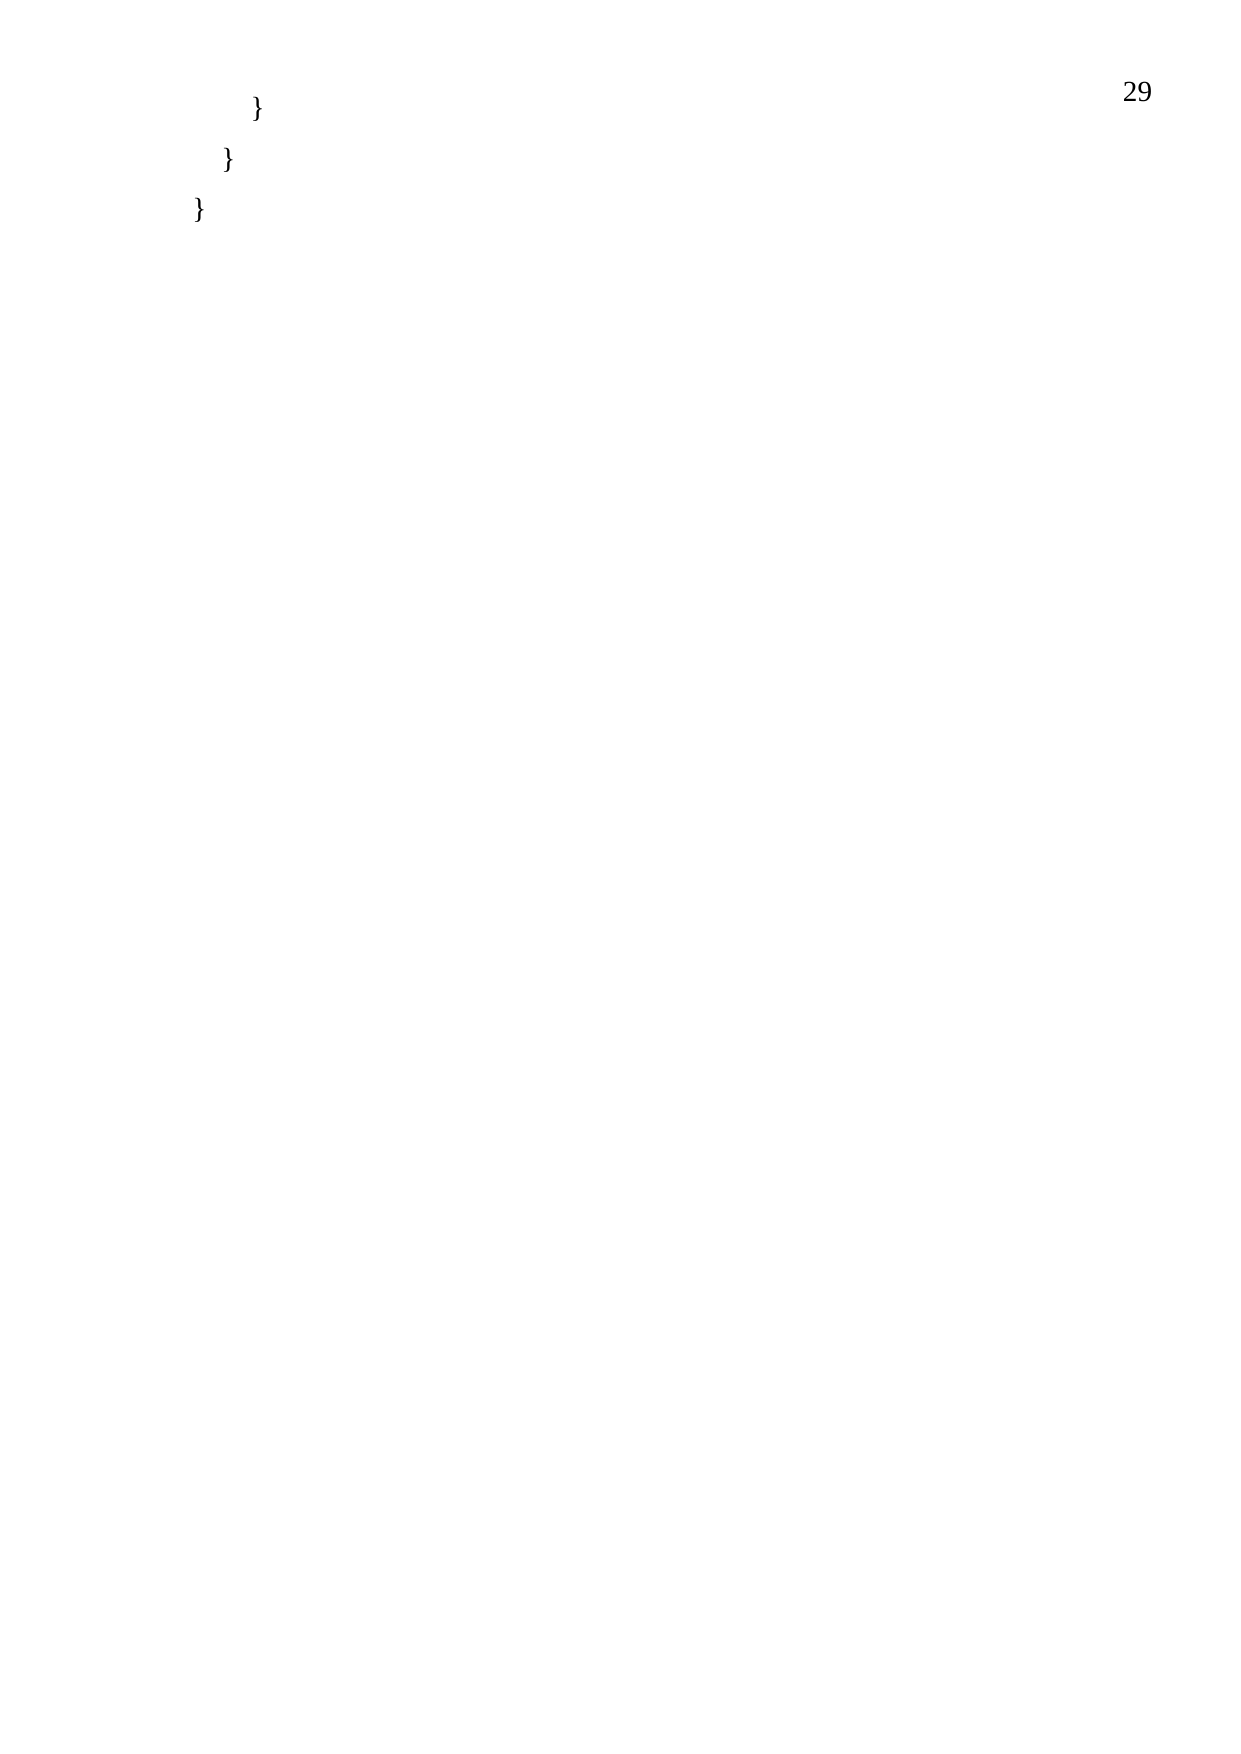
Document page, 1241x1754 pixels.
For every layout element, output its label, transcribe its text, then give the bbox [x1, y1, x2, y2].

text } [118, 141, 1122, 174]
text } [118, 90, 1122, 124]
text } [118, 191, 1122, 224]
